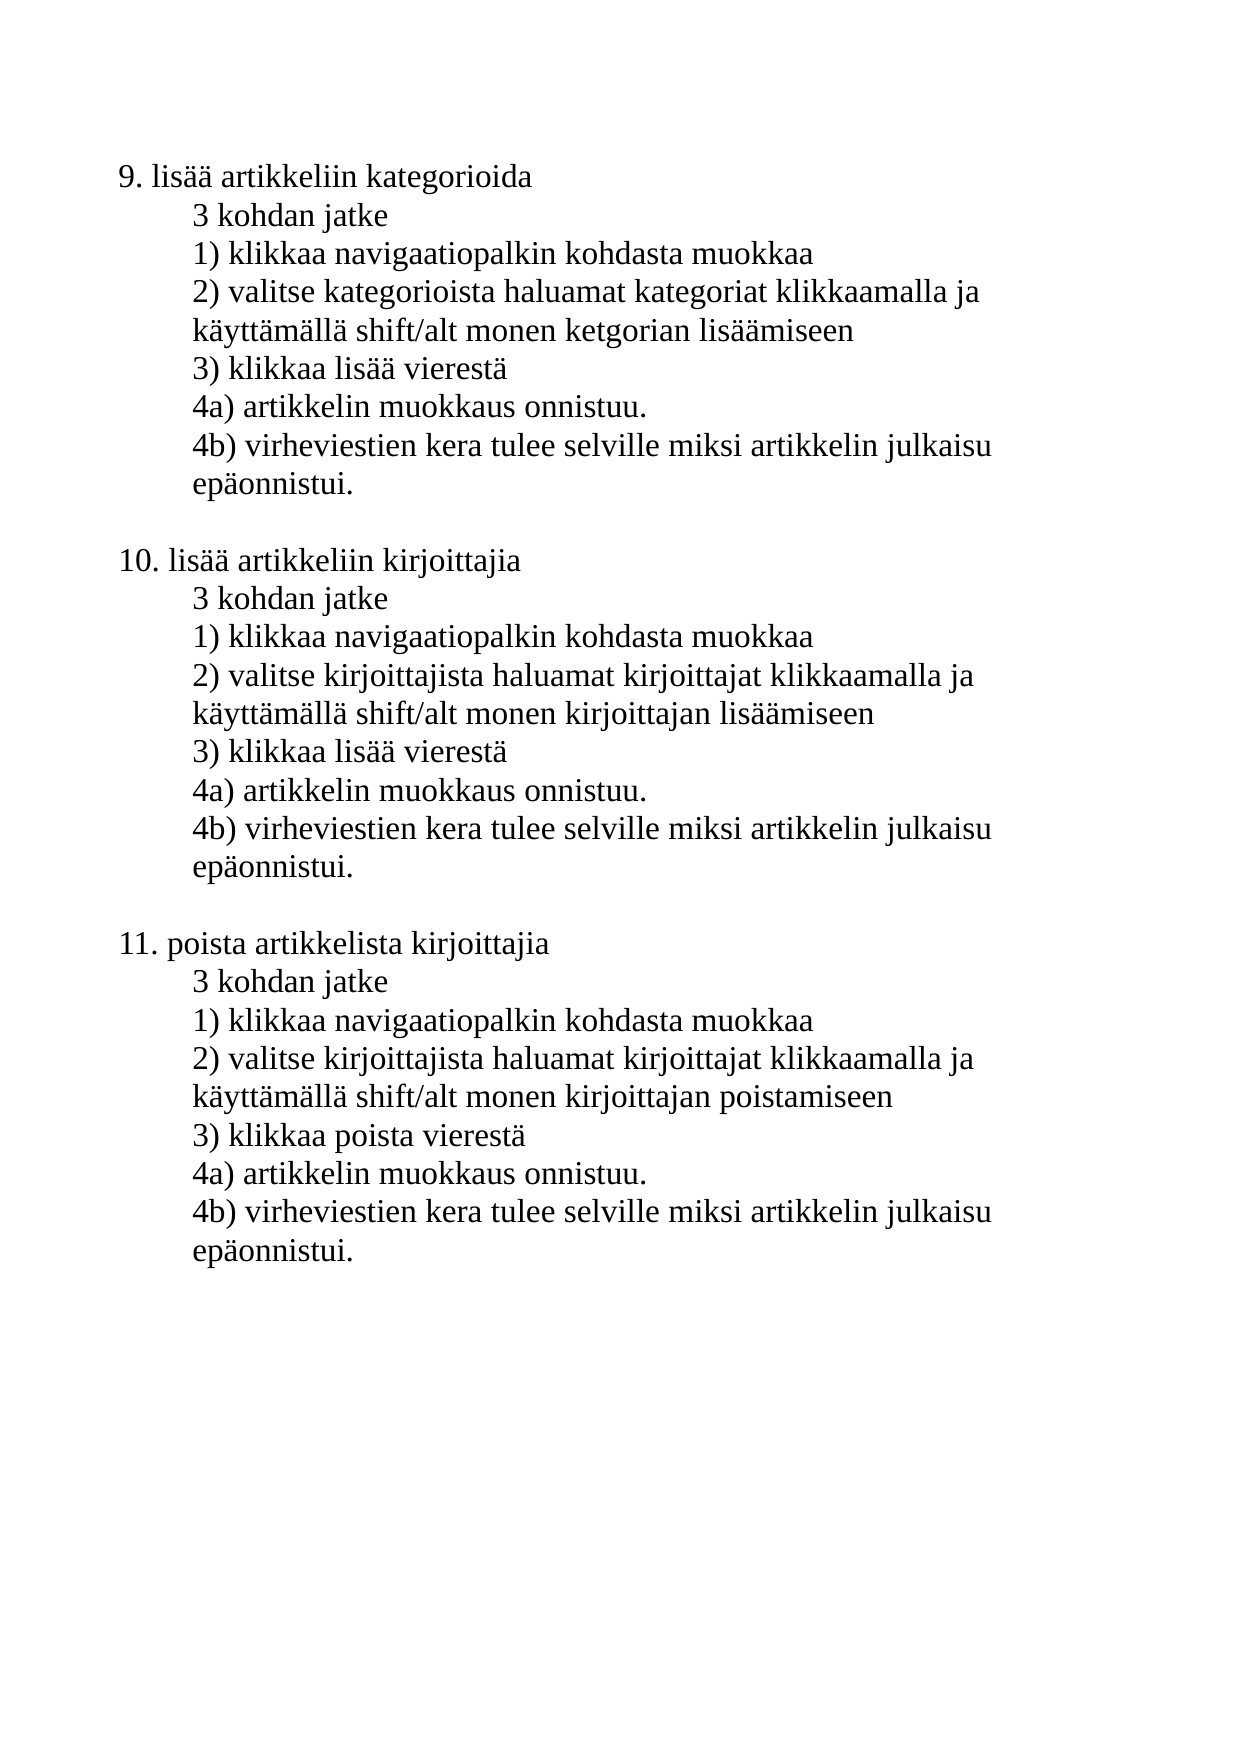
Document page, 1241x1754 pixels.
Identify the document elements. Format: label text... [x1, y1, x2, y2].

text 3) klikkaa poista vierestä [118, 1115, 1122, 1153]
text 4b) virheviestien kera tulee selville miksi artikkelin julkaisu epäonnistui. [118, 808, 1122, 885]
text 9. lisää artikkeliin kategorioida [118, 156, 1122, 195]
text 4a) artikkelin muokkaus onnistuu. [118, 1153, 1122, 1191]
text 11. poista artikkelista kirjoittajia [118, 923, 1122, 961]
text 4b) virheviestien kera tulee selville miksi artikkelin julkaisu epäonnistui. [118, 1191, 1122, 1268]
text 3) klikkaa lisää vierestä [118, 731, 1122, 770]
text 2) valitse kirjoittajista haluamat kirjoittajat klikkaamalla ja käyttämällä shift/alt monen kirjoittajan poistamiseen [118, 1038, 1122, 1115]
text 3 kohdan jatke [118, 578, 1122, 616]
text 3 kohdan jatke [118, 961, 1122, 1000]
text 2) valitse kirjoittajista haluamat kirjoittajat klikkaamalla ja käyttämällä shift/alt monen kirjoittajan lisäämiseen [118, 655, 1122, 731]
text 4a) artikkelin muokkaus onnistuu. [118, 770, 1122, 808]
text 1) klikkaa navigaatiopalkin kohdasta muokkaa [118, 1000, 1122, 1038]
text 1) klikkaa navigaatiopalkin kohdasta muokkaa [118, 616, 1122, 655]
text 3 kohdan jatke [118, 195, 1122, 233]
text 10. lisää artikkeliin kirjoittajia [118, 540, 1122, 578]
text 2) valitse kategorioista haluamat kategoriat klikkaamalla ja käyttämällä shift/alt monen ketgorian lisäämiseen [118, 271, 1122, 348]
text 1) klikkaa navigaatiopalkin kohdasta muokkaa [118, 233, 1122, 271]
text 4b) virheviestien kera tulee selville miksi artikkelin julkaisu epäonnistui. [118, 425, 1122, 501]
text 3) klikkaa lisää vierestä [118, 348, 1122, 386]
text 4a) artikkelin muokkaus onnistuu. [118, 386, 1122, 425]
